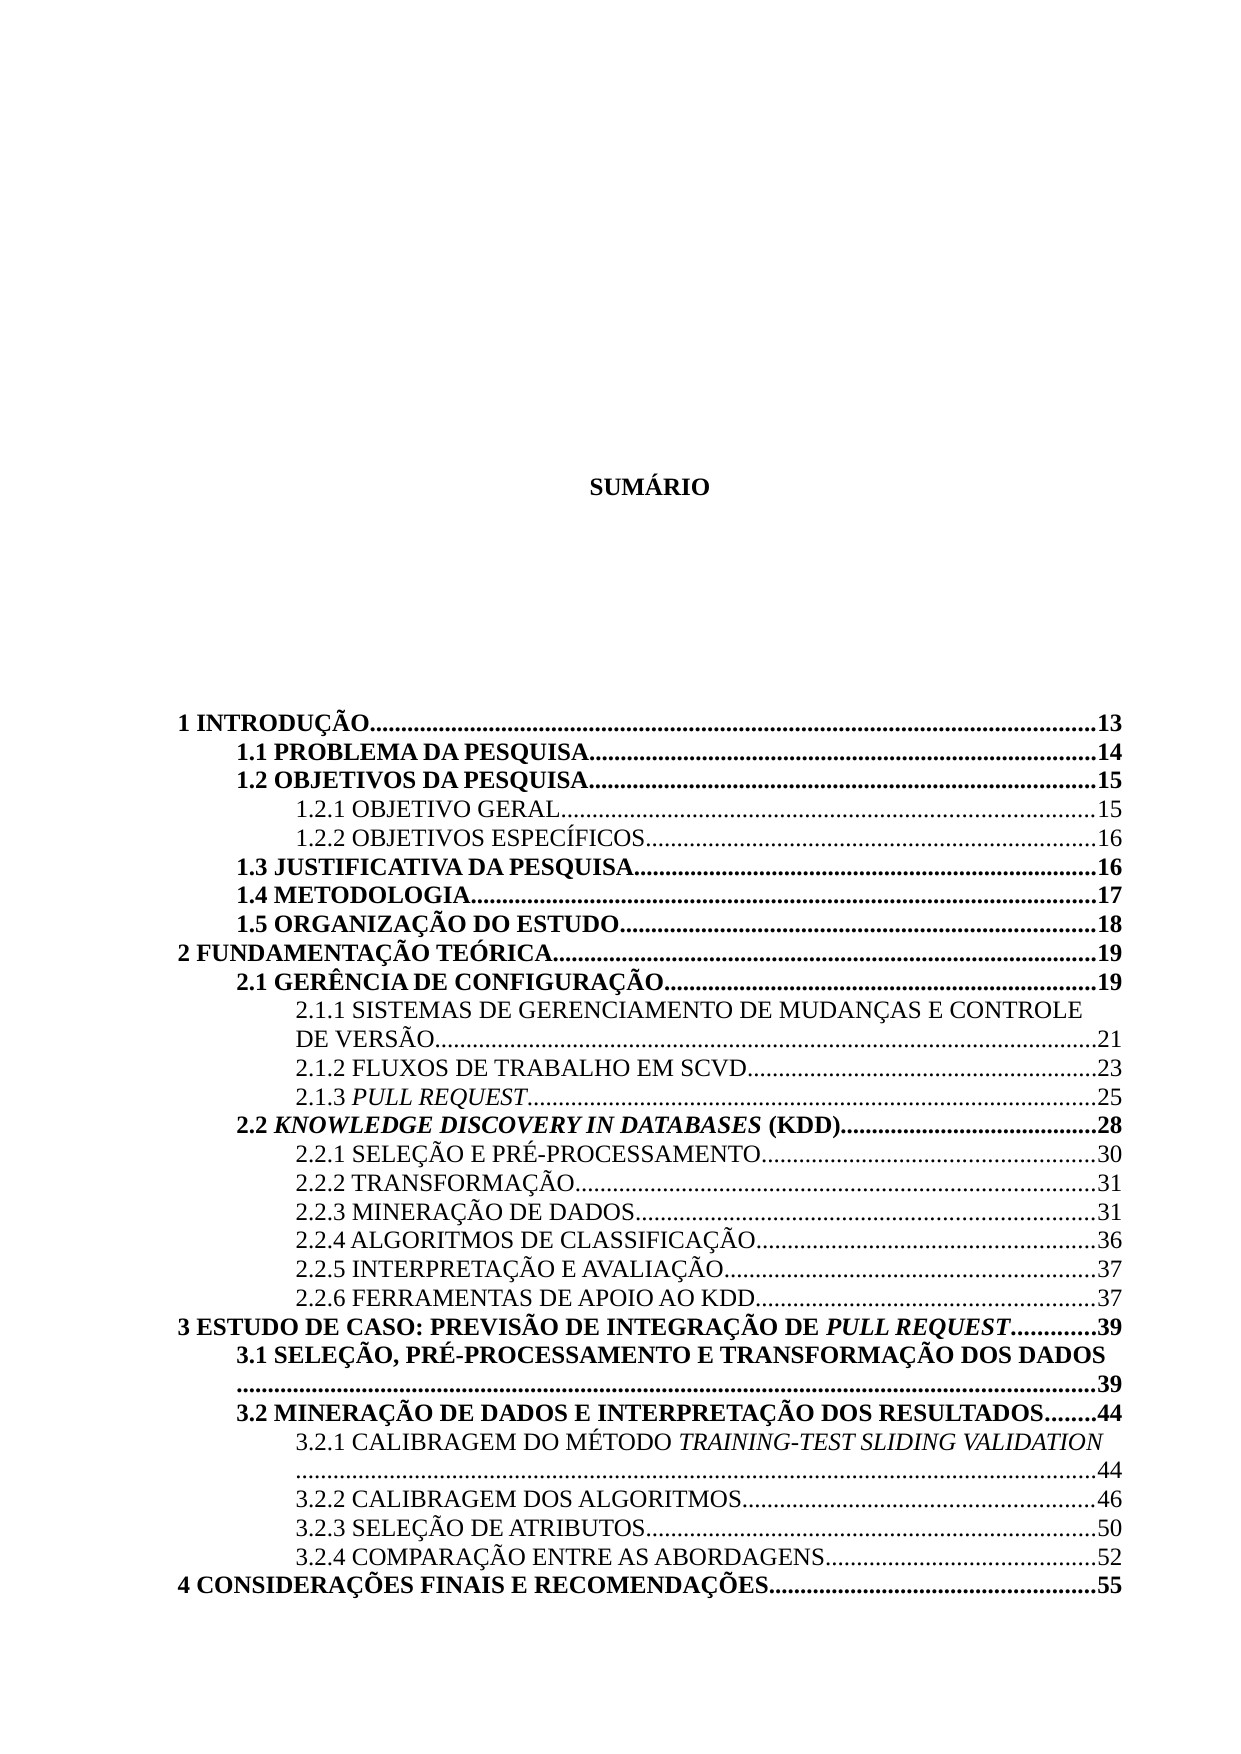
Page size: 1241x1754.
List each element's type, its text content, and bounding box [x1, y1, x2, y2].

text 3.2 Mineração de dados e Interpretação dos resultados 44 [236, 1398, 1122, 1427]
text 3.2.3 Seleção de atributos 50 [295, 1513, 1122, 1542]
text 1.2.1 Objetivo geral 15 [295, 794, 1122, 823]
text 3.2.4 Comparação entre as abordagens 52 [295, 1542, 1122, 1570]
text 2.1.2 Fluxos de trabalho EM SCVD 23 [295, 1053, 1122, 1082]
text 1.3 Justificativa da pesquisa 16 [236, 852, 1122, 880]
text 2.2.5 Interpretação e Avaliação 37 [295, 1254, 1122, 1283]
text 1.5 Organização do estudo 18 [236, 909, 1122, 938]
text 2.1.1 Sistemas de Gerenciamento de Mudanças e controle de versão 21 [295, 995, 1122, 1053]
text 1.2 objetivos da pesquisa 15 [236, 765, 1122, 794]
text 1 Introdução 13 [177, 708, 1122, 737]
text 3.2.2 Calibragem dos algoritmos 46 [295, 1484, 1122, 1513]
text 2.2.1 Seleção e Pré-processamento 30 [295, 1139, 1122, 1168]
text 2 Fundamentação teórica 19 [177, 938, 1122, 967]
text 4 CONSIDERAÇÕES FINAIS E RECOMENDAÇÕES 55 [177, 1570, 1122, 1599]
text 2.2.3 Mineração de dados 31 [295, 1197, 1122, 1225]
text 2.2 Knowledge Discovery in Databases (KDD) 28 [236, 1110, 1122, 1139]
text 2.1 Gerência de Configuração 19 [236, 967, 1122, 995]
text 3.2.1 Calibragem do método training-test sliding validation 44 [295, 1427, 1122, 1484]
text 1.1 Problema da pesquisa 14 [236, 737, 1122, 765]
text 2.2.6 Ferramentas de apoio ao KDD 37 [295, 1283, 1122, 1312]
text 1.4 Metodologia 17 [236, 880, 1122, 909]
text 1.2.2 Objetivos específicos 16 [295, 823, 1122, 852]
text 2.1.3 Pull Request 25 [295, 1082, 1122, 1110]
text 2.2.4 Algoritmos de Classificação 36 [295, 1225, 1122, 1254]
text 2.2.2 Transformação 31 [295, 1168, 1122, 1197]
text 3 Estudo de Caso: Previsão de Integração de Pull Request 39 [177, 1312, 1122, 1340]
text 3.1 Seleção, Pré-processamento e Transformação dos dados 39 [236, 1340, 1122, 1398]
text Sumário [177, 472, 1122, 501]
